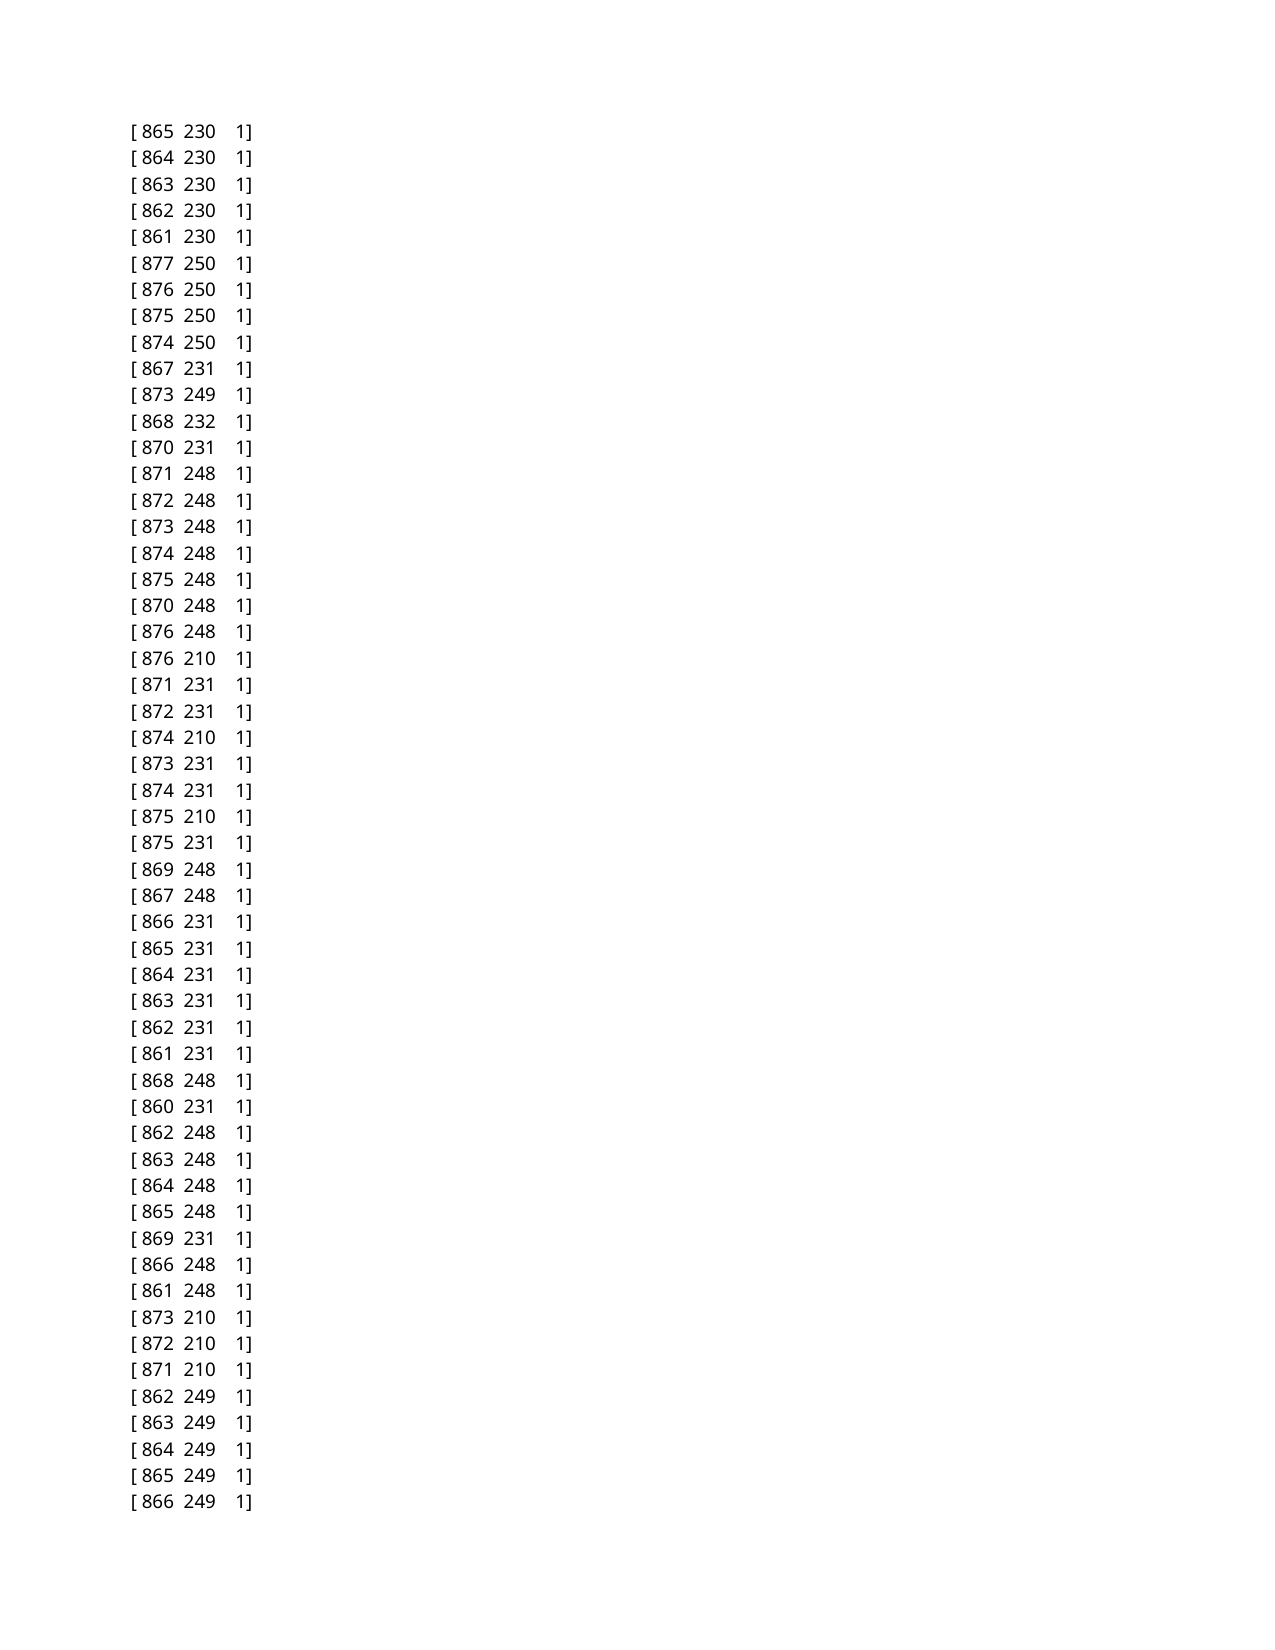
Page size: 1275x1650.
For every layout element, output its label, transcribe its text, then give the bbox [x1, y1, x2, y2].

text [ 870 231 1] [118, 434, 1157, 461]
text [ 875 231 1] [118, 830, 1157, 856]
text [ 875 250 1] [118, 303, 1157, 329]
text [ 864 230 1] [118, 144, 1157, 171]
text [ 875 248 1] [118, 566, 1157, 592]
text [ 871 231 1] [118, 672, 1157, 698]
text [ 865 230 1] [118, 118, 1157, 144]
text [ 873 249 1] [118, 382, 1157, 408]
text [ 861 231 1] [118, 1041, 1157, 1067]
text [ 873 248 1] [118, 513, 1157, 540]
text [ 866 231 1] [118, 909, 1157, 935]
text [ 872 210 1] [118, 1330, 1157, 1357]
text [ 873 210 1] [118, 1304, 1157, 1330]
text [ 877 250 1] [118, 250, 1157, 276]
text [ 868 248 1] [118, 1067, 1157, 1093]
text [ 865 248 1] [118, 1199, 1157, 1225]
text [ 876 250 1] [118, 276, 1157, 303]
text [ 861 248 1] [118, 1278, 1157, 1304]
text [ 864 248 1] [118, 1172, 1157, 1199]
text [ 869 248 1] [118, 856, 1157, 882]
text [ 863 248 1] [118, 1146, 1157, 1172]
text [ 867 248 1] [118, 882, 1157, 909]
text [ 876 248 1] [118, 619, 1157, 645]
text [ 863 231 1] [118, 988, 1157, 1014]
text [ 863 249 1] [118, 1409, 1157, 1436]
text [ 867 231 1] [118, 355, 1157, 382]
text [ 861 230 1] [118, 223, 1157, 250]
text [ 865 249 1] [118, 1462, 1157, 1488]
text [ 872 248 1] [118, 487, 1157, 513]
text [ 869 231 1] [118, 1225, 1157, 1251]
text [ 874 250 1] [118, 329, 1157, 355]
text [ 871 210 1] [118, 1357, 1157, 1383]
text [ 862 231 1] [118, 1014, 1157, 1041]
text [ 876 210 1] [118, 645, 1157, 672]
text [ 874 231 1] [118, 777, 1157, 803]
text [ 864 231 1] [118, 961, 1157, 988]
text [ 860 231 1] [118, 1093, 1157, 1119]
text [ 873 231 1] [118, 751, 1157, 777]
text [ 872 231 1] [118, 698, 1157, 724]
text [ 864 249 1] [118, 1436, 1157, 1462]
text [ 862 248 1] [118, 1119, 1157, 1146]
text [ 874 248 1] [118, 540, 1157, 566]
text [ 866 248 1] [118, 1251, 1157, 1278]
text [ 865 231 1] [118, 935, 1157, 961]
text [ 875 210 1] [118, 803, 1157, 830]
text [ 870 248 1] [118, 592, 1157, 619]
text [ 862 230 1] [118, 197, 1157, 223]
text [ 862 249 1] [118, 1383, 1157, 1409]
text [ 866 249 1] [118, 1488, 1157, 1515]
text [ 871 248 1] [118, 461, 1157, 487]
text [ 868 232 1] [118, 408, 1157, 434]
text [ 874 210 1] [118, 724, 1157, 751]
text [ 863 230 1] [118, 171, 1157, 197]
